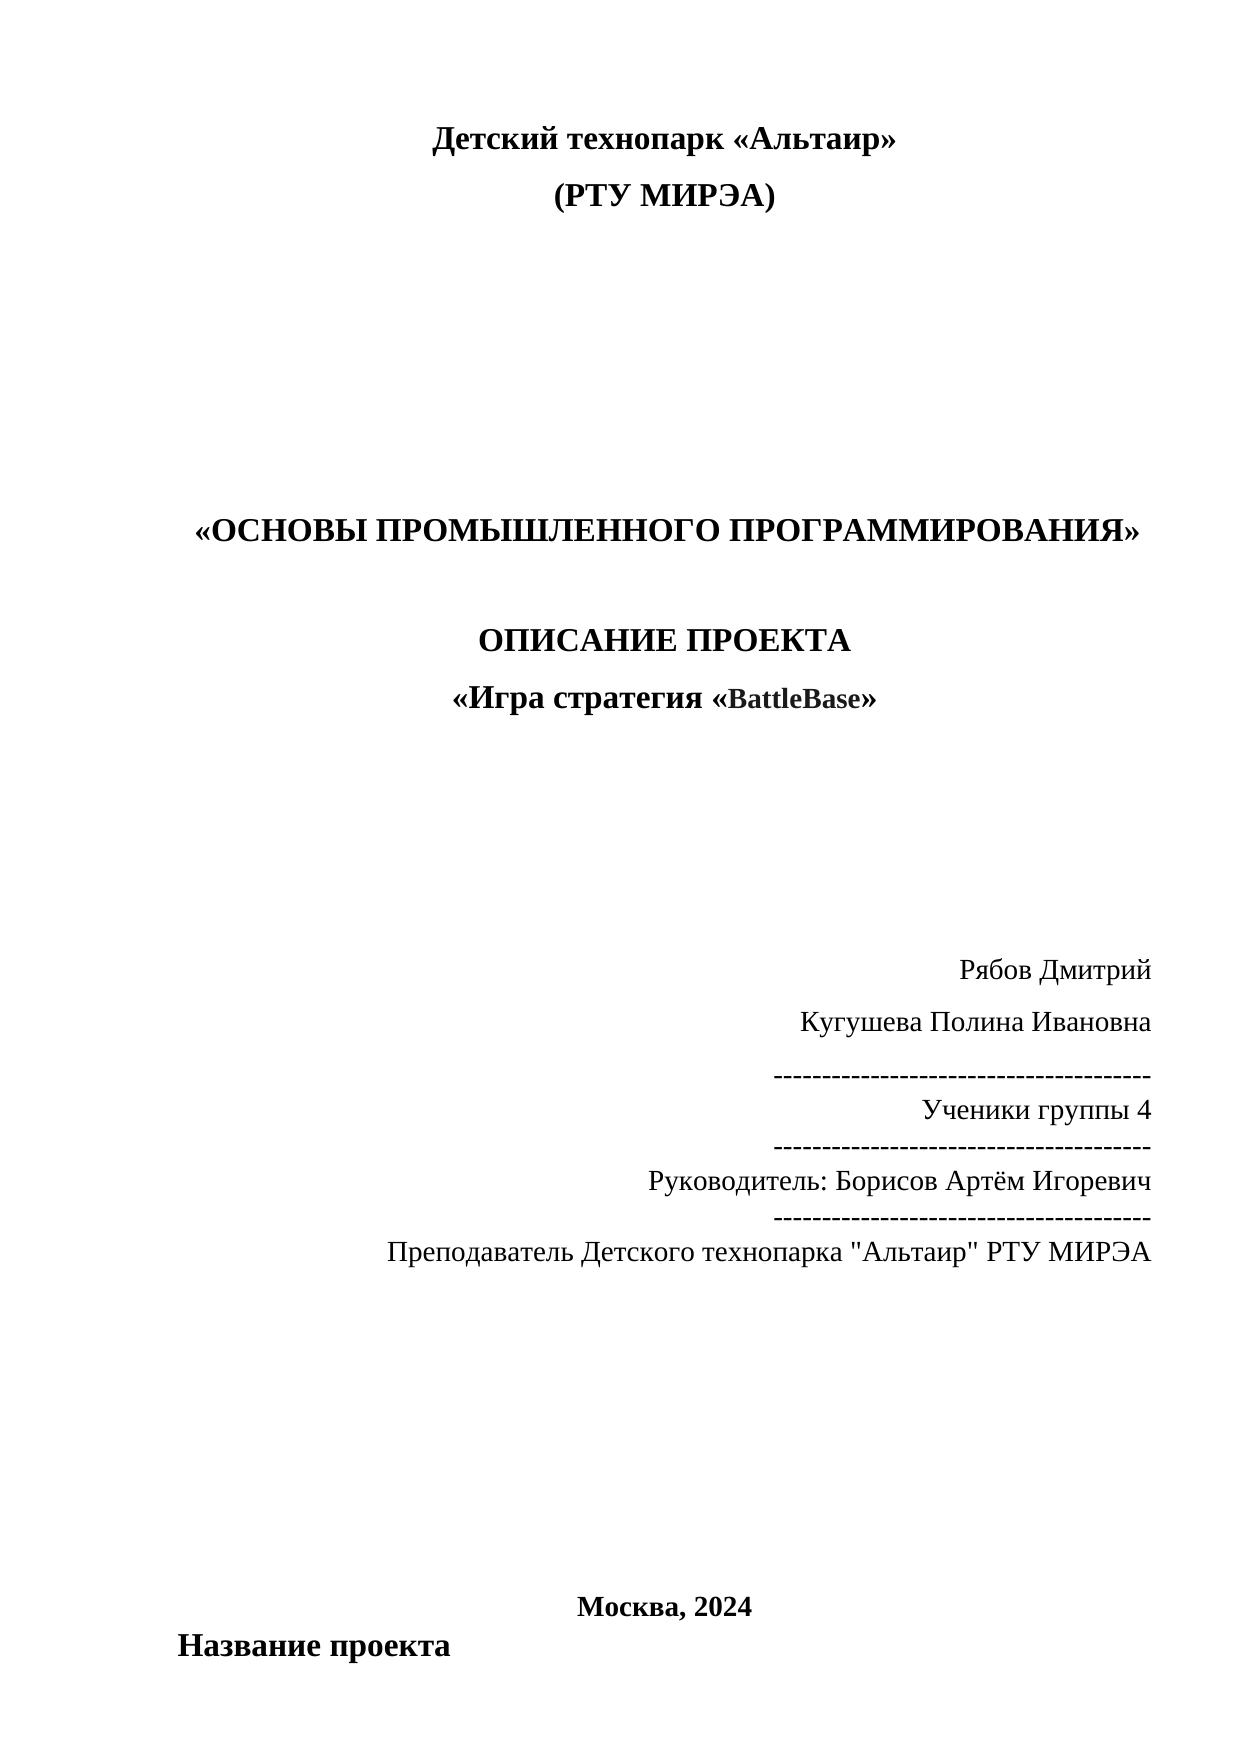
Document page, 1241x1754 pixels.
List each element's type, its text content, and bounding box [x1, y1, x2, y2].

text --------------------------------------- [177, 1128, 1151, 1161]
text Руководитель: Борисов Артём Игоревич [177, 1163, 1151, 1197]
subtitle Название проекта [177, 1625, 1152, 1663]
text --------------------------------------- [177, 1199, 1151, 1232]
text --------------------------------------- [177, 1057, 1151, 1090]
text Кугушева Полина Ивановна [177, 1004, 1152, 1038]
text «ОСНОВЫ ПРОМЫШЛЕННОГО ПРОГРАММИРОВАНИЯ» [178, 510, 1152, 548]
text Ученики группы 4 [177, 1092, 1151, 1126]
text Рябов Дмитрий [177, 952, 1152, 986]
text (РТУ МИРЭА) [177, 176, 1152, 214]
text ОПИСАНИЕ ПРОЕКТА [177, 620, 1152, 658]
text «Игра стратегия «BattleBase» [177, 677, 1152, 716]
text Детский технопарк «Альтаир» [177, 118, 1152, 156]
text Москва, 2024 [177, 1589, 1151, 1623]
text Преподаватель Детского технопарка "Альтаир" РТУ МИРЭА [177, 1234, 1151, 1268]
